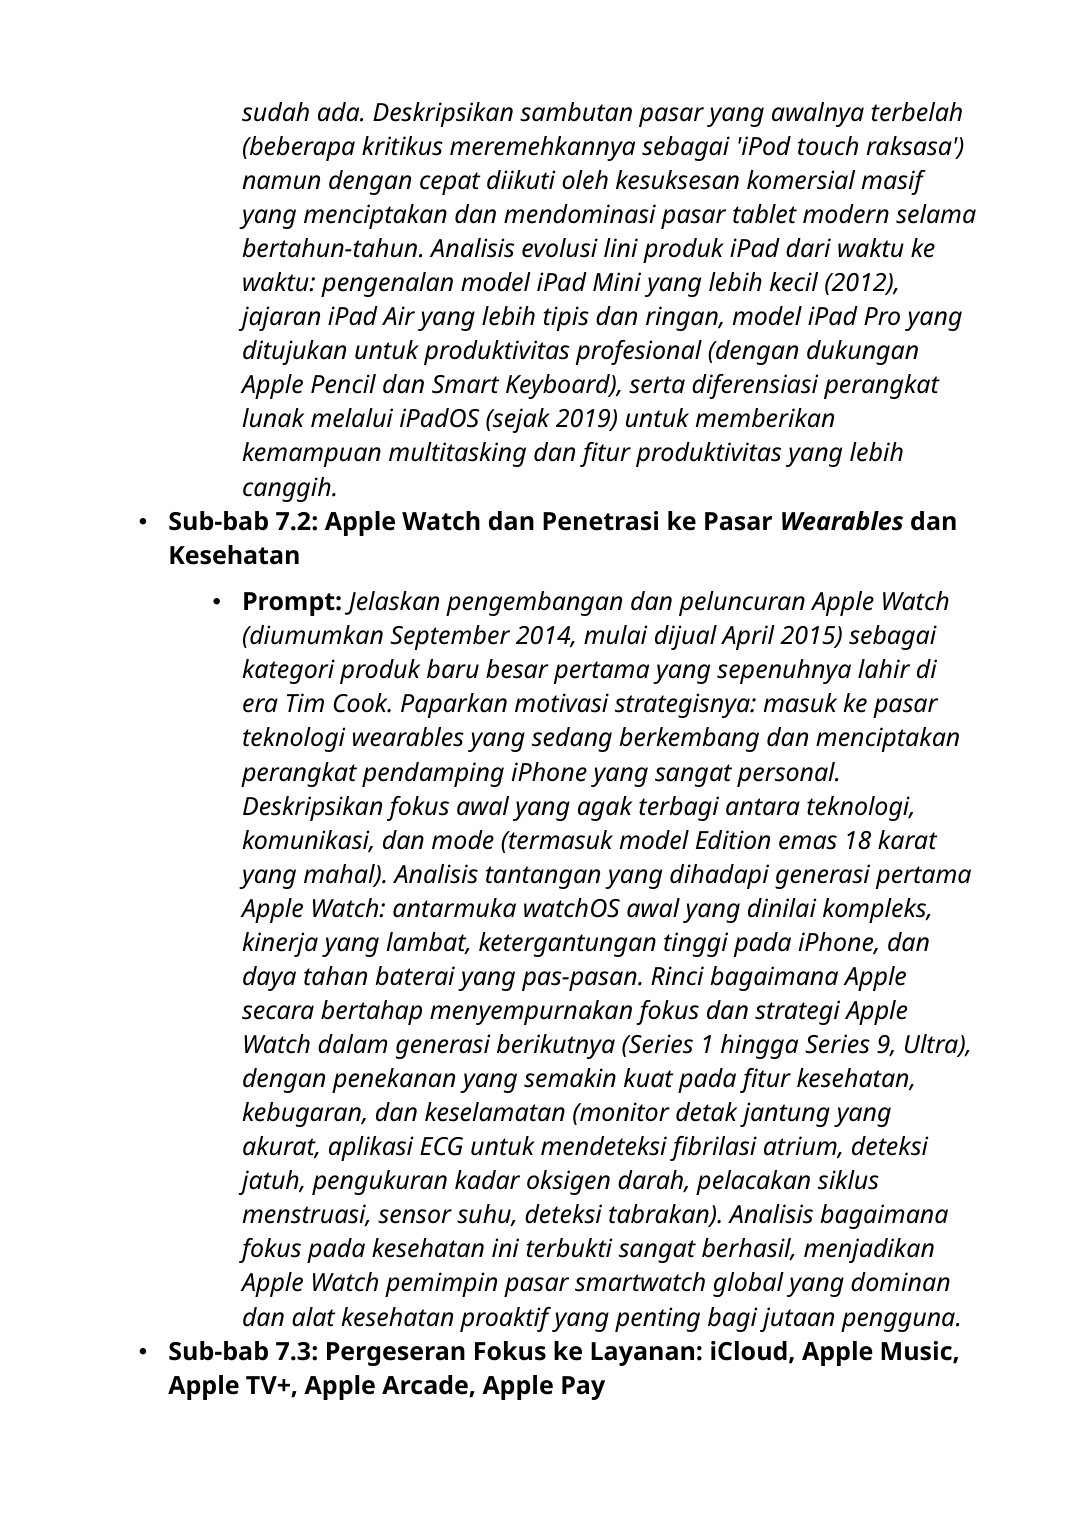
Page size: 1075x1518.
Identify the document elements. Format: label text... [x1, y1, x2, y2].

list Sub-bab 7.2: Apple Watch dan Penetrasi ke Pasar Wearables dan Kesehatan [139, 503, 980, 571]
list Prompt: Jelaskan pengembangan dan peluncuran Apple Watch (diumumkan September 2014, mulai dijual April 2015) sebagai kategori produk baru besar pertama yang sepenuhnya lahir di era Tim Cook. Paparkan motivasi strategisnya: masuk ke pasar teknologi wearables yang sedang berkembang dan menciptakan perangkat pendamping iPhone yang sangat personal. Deskripsikan fokus awal yang agak terbagi antara teknologi, komunikasi, dan mode (termasuk model Edition emas 18 karat yang mahal). Analisis tantangan yang dihadapi generasi pertama Apple Watch: antarmuka watchOS awal yang dinilai kompleks, kinerja yang lambat, ketergantungan tinggi pada iPhone, dan daya tahan baterai yang pas-pasan. Rinci bagaimana Apple secara bertahap menyempurnakan fokus dan strategi Apple Watch dalam generasi berikutnya (Series 1 hingga Series 9, Ultra), dengan penekanan yang semakin kuat pada fitur kesehatan, kebugaran, dan keselamatan (monitor detak jantung yang akurat, aplikasi ECG untuk mendeteksi fibrilasi atrium, deteksi jatuh, pengukuran kadar oksigen darah, pelacakan siklus menstruasi, sensor suhu, deteksi tabrakan). Analisis bagaimana fokus pada kesehatan ini terbukti sangat berhasil, menjadikan Apple Watch pemimpin pasar smartwatch global yang dominan dan alat kesehatan proaktif yang penting bagi jutaan pengguna. [212, 584, 980, 1333]
list Sub-bab 7.3: Pergeseran Fokus ke Layanan: iCloud, Apple Music, Apple TV+, Apple Arcade, Apple Pay [139, 1333, 980, 1401]
list sudah ada. Deskripsikan sambutan pasar yang awalnya terbelah (beberapa kritikus meremehkannya sebagai 'iPod touch raksasa') namun dengan cepat diikuti oleh kesuksesan komersial masif yang menciptakan dan mendominasi pasar tablet modern selama bertahun-tahun. Analisis evolusi lini produk iPad dari waktu ke waktu: pengenalan model iPad Mini yang lebih kecil (2012), jajaran iPad Air yang lebih tipis dan ringan, model iPad Pro yang ditujukan untuk produktivitas profesional (dengan dukungan Apple Pencil dan Smart Keyboard), serta diferensiasi perangkat lunak melalui iPadOS (sejak 2019) untuk memberikan kemampuan multitasking dan fitur produktivitas yang lebih canggih. [212, 94, 980, 503]
